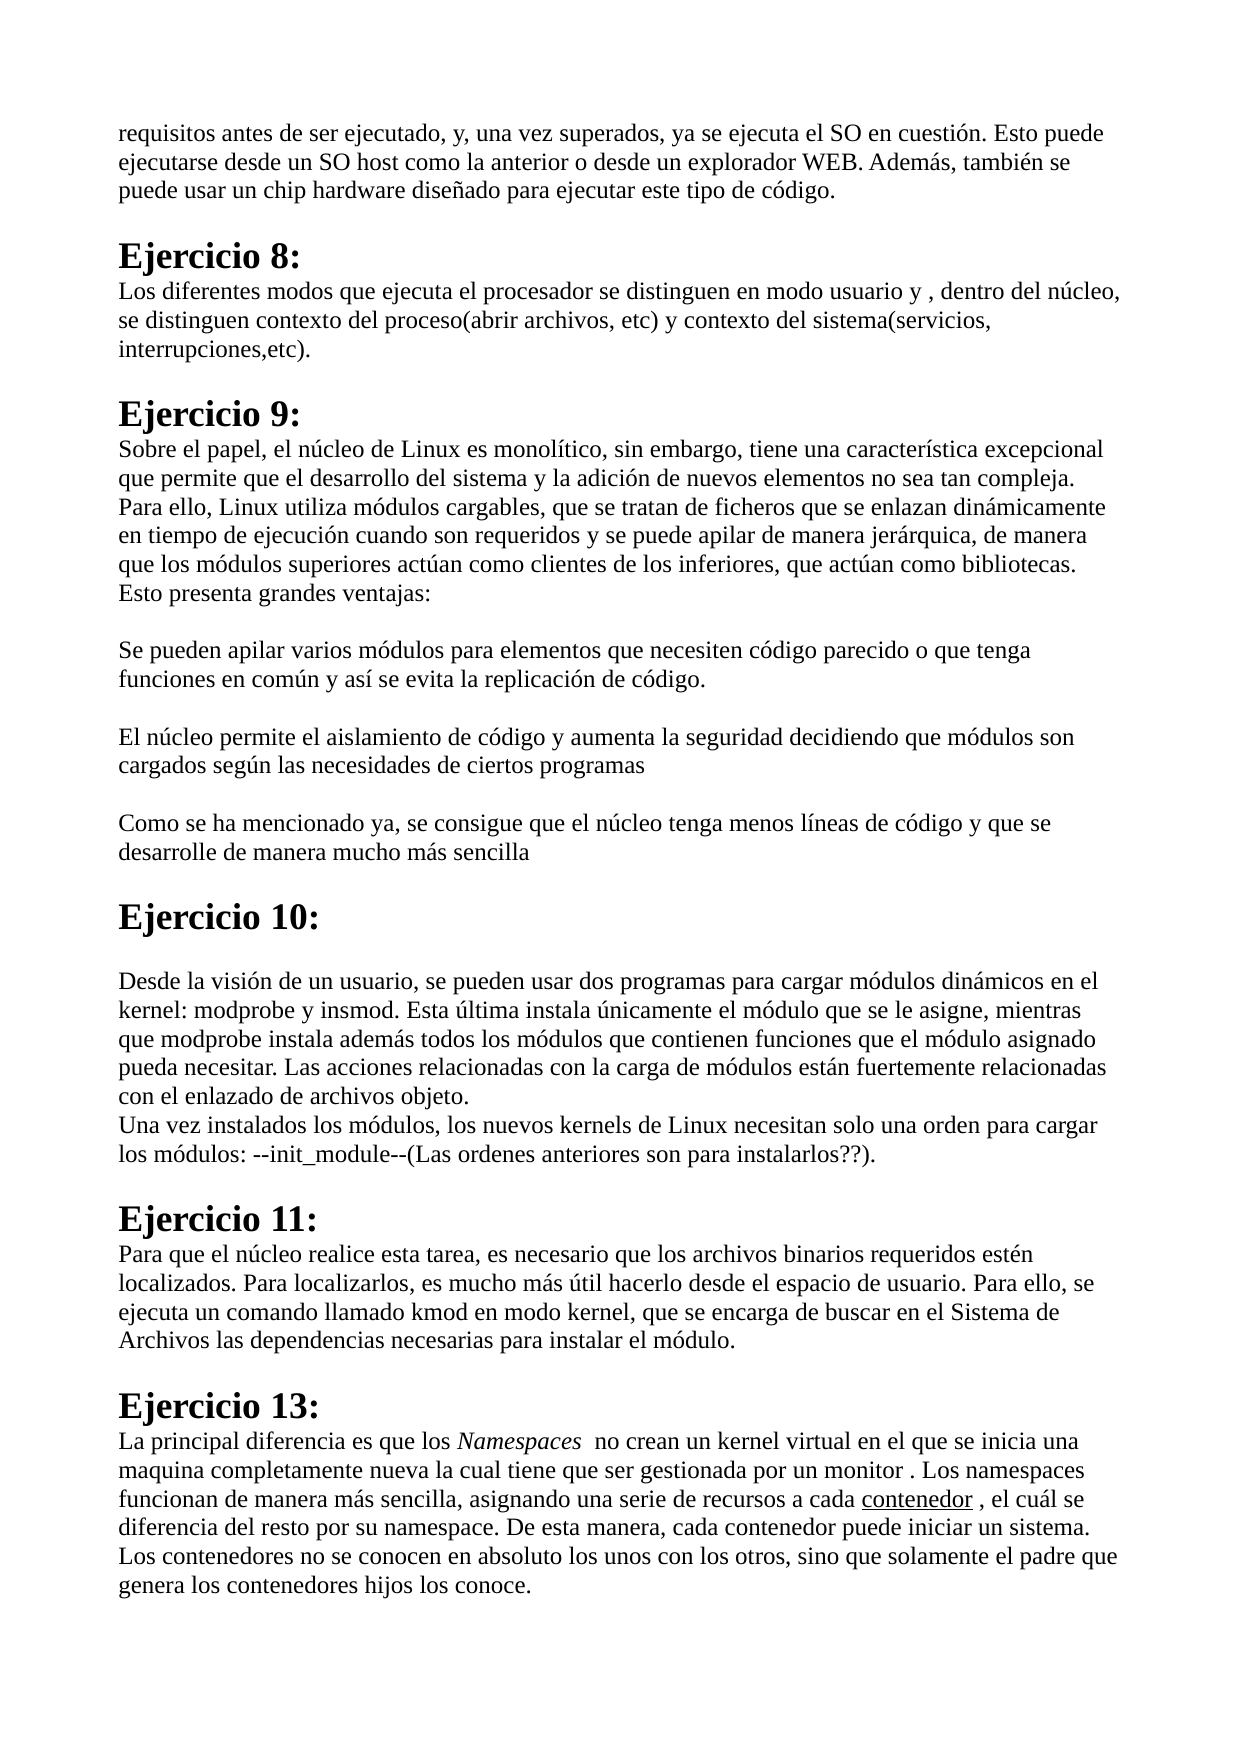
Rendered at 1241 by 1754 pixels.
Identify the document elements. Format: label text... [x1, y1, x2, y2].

text Se pueden apilar varios módulos para elementos que necesiten código parecido o que tenga funciones en común y así se evita la replicación de código. [118, 636, 1122, 693]
text Para que el núcleo realice esta tarea, es necesario que los archivos binarios requeridos estén localizados. Para localizarlos, es mucho más útil hacerlo desde el espacio de usuario. Para ello, se ejecuta un comando llamado kmod en modo kernel, que se encarga de buscar en el Sistema de Archivos las dependencias necesarias para instalar el módulo. [118, 1239, 1122, 1354]
text Sobre el papel, el núcleo de Linux es monolítico, sin embargo, tiene una característica excepcional que permite que el desarrollo del sistema y la adición de nuevos elementos no sea tan compleja. Para ello, Linux utiliza módulos cargables, que se tratan de ficheros que se enlazan dinámicamente en tiempo de ejecución cuando son requeridos y se puede apilar de manera jerárquica, de manera que los módulos superiores actúan como clientes de los inferiores, que actúan como bibliotecas. Esto presenta grandes ventajas: [118, 434, 1122, 607]
text Ejercicio 11: [118, 1196, 1122, 1239]
text El núcleo permite el aislamiento de código y aumenta la seguridad decidiendo que módulos son cargados según las necesidades de ciertos programas [118, 722, 1122, 779]
text Ejercicio 9: [118, 391, 1122, 434]
text Desde la visión de un usuario, se pueden usar dos programas para cargar módulos dinámicos en el kernel: modprobe y insmod. Esta última instala únicamente el módulo que se le asigne, mientras que modprobe instala además todos los módulos que contienen funciones que el módulo asignado pueda necesitar. Las acciones relacionadas con la carga de módulos están fuertemente relacionadas con el enlazado de archivos objeto. [118, 966, 1122, 1110]
text Ejercicio 13: [118, 1383, 1122, 1426]
text Los diferentes modos que ejecuta el procesador se distinguen en modo usuario y , dentro del núcleo, se distinguen contexto del proceso(abrir archivos, etc) y contexto del sistema(servicios, interrupciones,etc). [118, 276, 1122, 362]
text requisitos antes de ser ejecutado, y, una vez superados, ya se ejecuta el SO en cuestión. Esto puede ejecutarse desde un SO host como la anterior o desde un explorador WEB. Además, también se puede usar un chip hardware diseñado para ejecutar este tipo de código. [118, 118, 1122, 204]
text Ejercicio 10: [118, 894, 1122, 937]
text La principal diferencia es que los Namespaces no crean un kernel virtual en el que se inicia una maquina completamente nueva la cual tiene que ser gestionada por un monitor . Los namespaces funcionan de manera más sencilla, asignando una serie de recursos a cada contenedor , el cuál se diferencia del resto por su namespace. De esta manera, cada contenedor puede iniciar un sistema. Los contenedores no se conocen en absoluto los unos con los otros, sino que solamente el padre que genera los contenedores hijos los conoce. [118, 1426, 1122, 1599]
text Ejercicio 8: [118, 233, 1122, 276]
text Como se ha mencionado ya, se consigue que el núcleo tenga menos líneas de código y que se desarrolle de manera mucho más sencilla [118, 808, 1122, 866]
text Una vez instalados los módulos, los nuevos kernels de Linux necesitan solo una orden para cargar los módulos: --init_module--(Las ordenes anteriores son para instalarlos??). [118, 1110, 1122, 1167]
